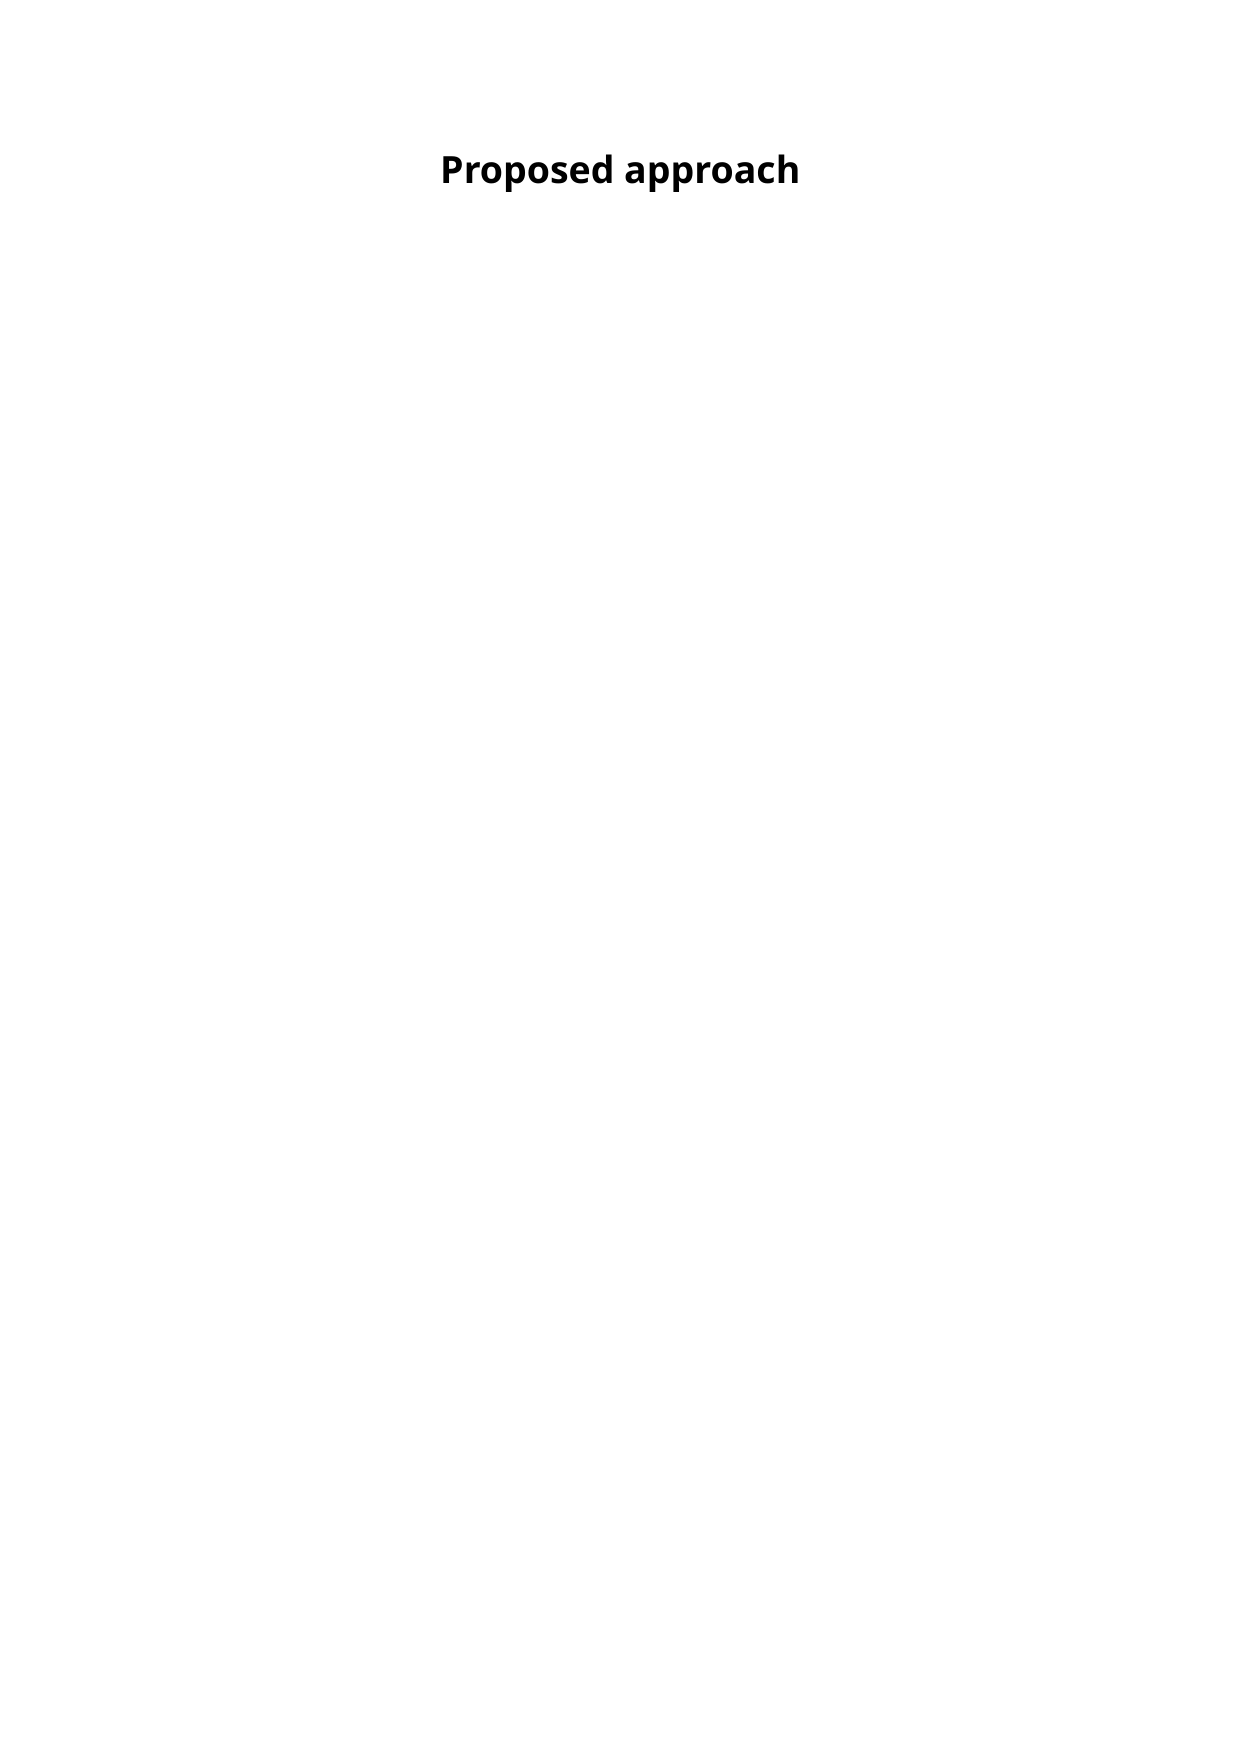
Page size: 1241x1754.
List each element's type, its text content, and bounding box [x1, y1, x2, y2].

subtitle Proposed approach [118, 143, 1122, 194]
